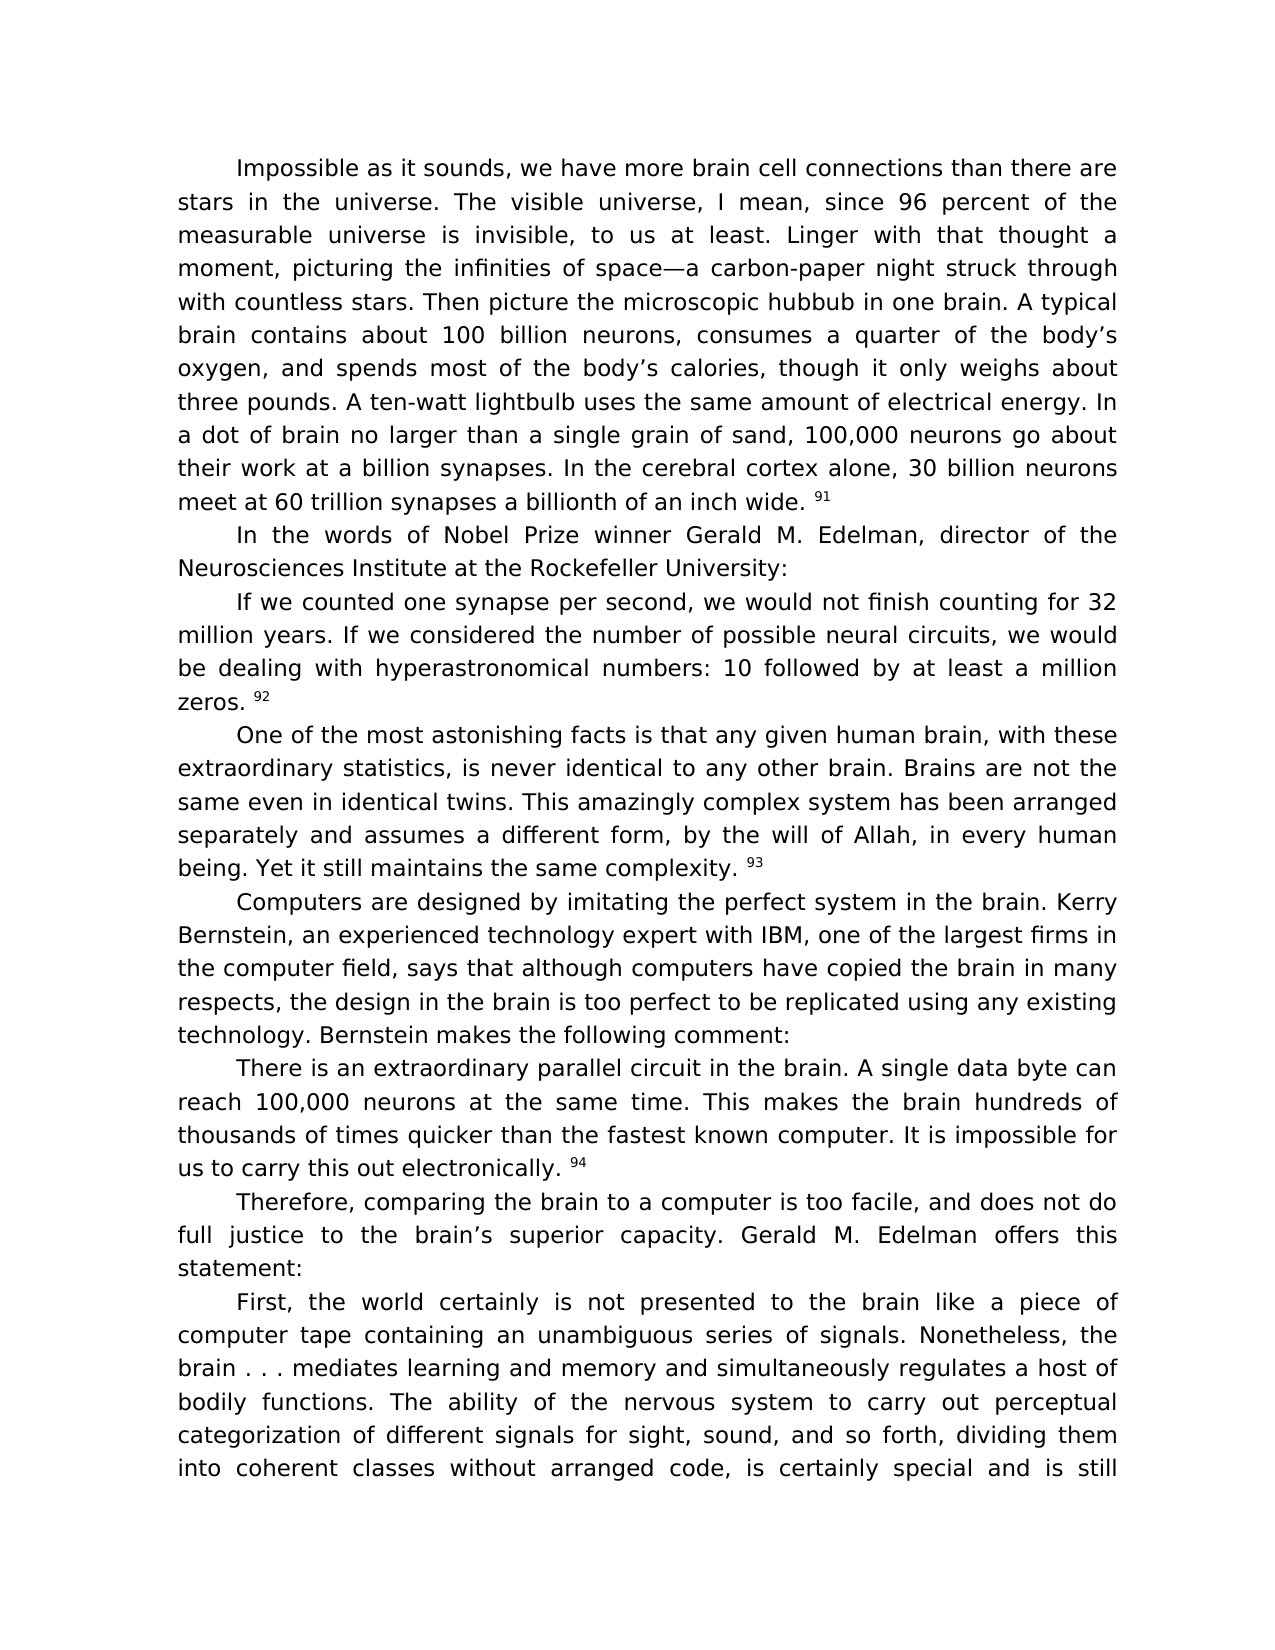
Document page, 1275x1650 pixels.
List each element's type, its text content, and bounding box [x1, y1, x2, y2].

text In the words of Nobel Prize winner Gerald M. Edelman, director of the Neurosciences Institute at the Rockefeller University: [177, 517, 1119, 583]
text First, the world certainly is not presented to the brain like a piece of computer tape containing an unambiguous series of signals. Nonetheless, the brain . . . mediates learning and memory and simultaneously regulates a host of bodily functions. The ability of the nervous system to carry out perceptual categorization of different signals for sight, sound, and so forth, dividing them into coherent classes without arranged code, is certainly special and is still [177, 1283, 1119, 1483]
text One of the most astonishing facts is that any given human brain, with these extraordinary statistics, is never identical to any other brain. Brains are not the same even in identical twins. This amazingly complex system has been arranged separately and assumes a different form, by the will of Allah, in every human being. Yet it still maintains the same complexity. 93 [177, 717, 1119, 883]
text There is an extraordinary parallel circuit in the brain. A single data byte can reach 100,000 neurons at the same time. This makes the brain hundreds of thousands of times quicker than the fastest known computer. It is impossible for us to carry this out electronically. 94 [177, 1050, 1119, 1183]
text Computers are designed by imitating the perfect system in the brain. Kerry Bernstein, an experienced technology expert with IBM, one of the largest firms in the computer field, says that although computers have copied the brain in many respects, the design in the brain is too perfect to be replicated using any existing technology. Bernstein makes the following comment: [177, 883, 1119, 1050]
text Impossible as it sounds, we have more brain cell connections than there are stars in the universe. The visible universe, I mean, since 96 percent of the measurable universe is invisible, to us at least. Linger with that thought a moment, picturing the infinities of space—a carbon-paper night struck through with countless stars. Then picture the microscopic hubbub in one brain. A typical brain contains about 100 billion neurons, consumes a quarter of the body’s oxygen, and spends most of the body’s calories, though it only weighs about three pounds. A ten-watt lightbulb uses the same amount of electrical energy. In a dot of brain no larger than a single grain of sand, 100,000 neurons go about their work at a billion synapses. In the cerebral cortex alone, 30 billion neurons meet at 60 trillion synapses a billionth of an inch wide. 91 [177, 150, 1119, 517]
text Therefore, comparing the brain to a computer is too facile, and does not do full justice to the brain’s superior capacity. Gerald M. Edelman offers this statement: [177, 1183, 1119, 1283]
text If we counted one synapse per second, we would not finish counting for 32 million years. If we considered the number of possible neural circuits, we would be dealing with hyperastronomical numbers: 10 followed by at least a million zeros. 92 [177, 583, 1119, 717]
